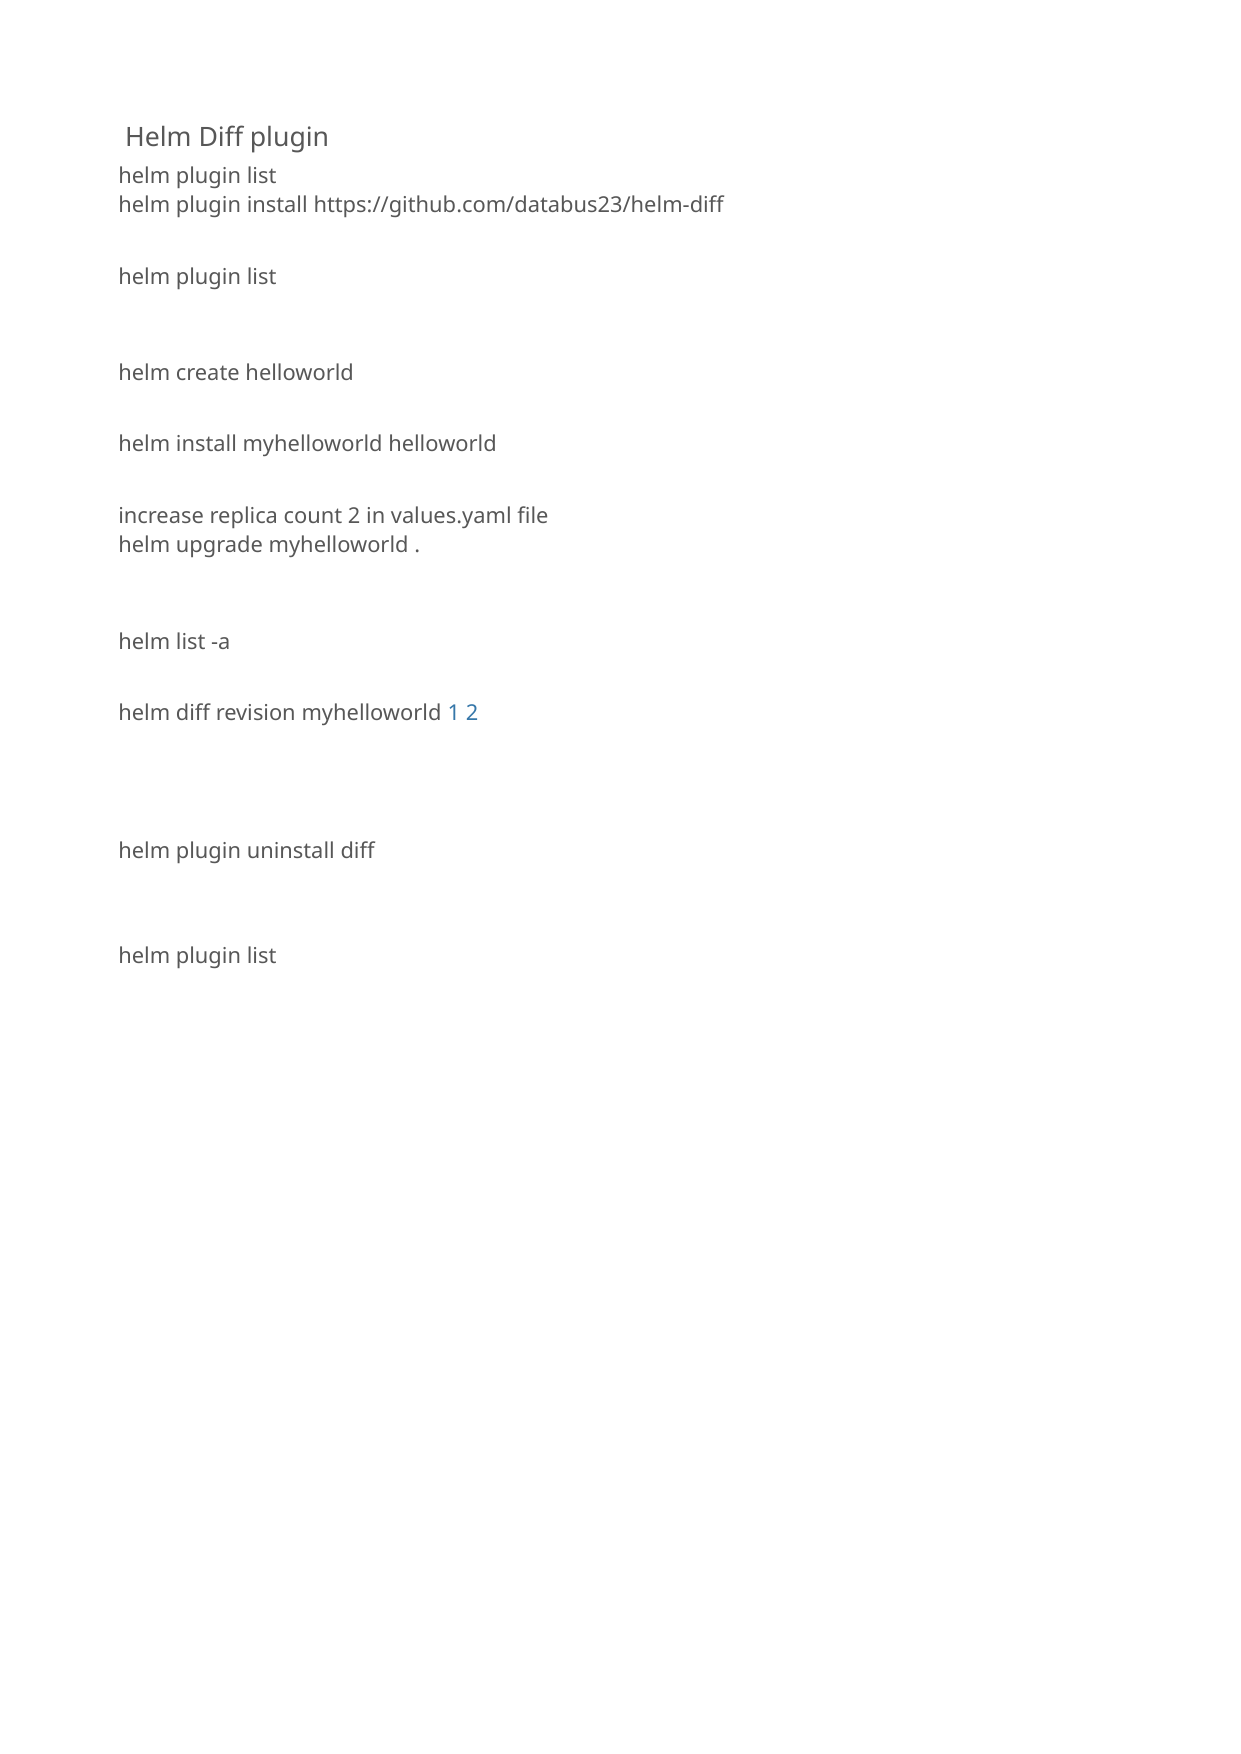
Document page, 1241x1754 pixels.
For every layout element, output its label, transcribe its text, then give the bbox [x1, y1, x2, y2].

text increase replica count 2 in values.yaml file [118, 500, 1122, 529]
text Helm Diff plugin [118, 118, 1122, 154]
text helm install myhelloworld helloworld [118, 428, 1122, 458]
text helm plugin list [118, 940, 1122, 970]
text helm create helloworld [118, 357, 1122, 387]
text helm plugin list [118, 261, 1122, 291]
text helm plugin install https://github.com/databus23/helm-diff [118, 189, 1122, 219]
text helm plugin uninstall diff [118, 835, 1122, 864]
text helm upgrade myhelloworld . [118, 529, 1122, 559]
text helm plugin list [118, 160, 1122, 189]
text helm diff revision myhelloworld 1 2 [118, 697, 1122, 727]
text helm list -a [118, 626, 1122, 655]
